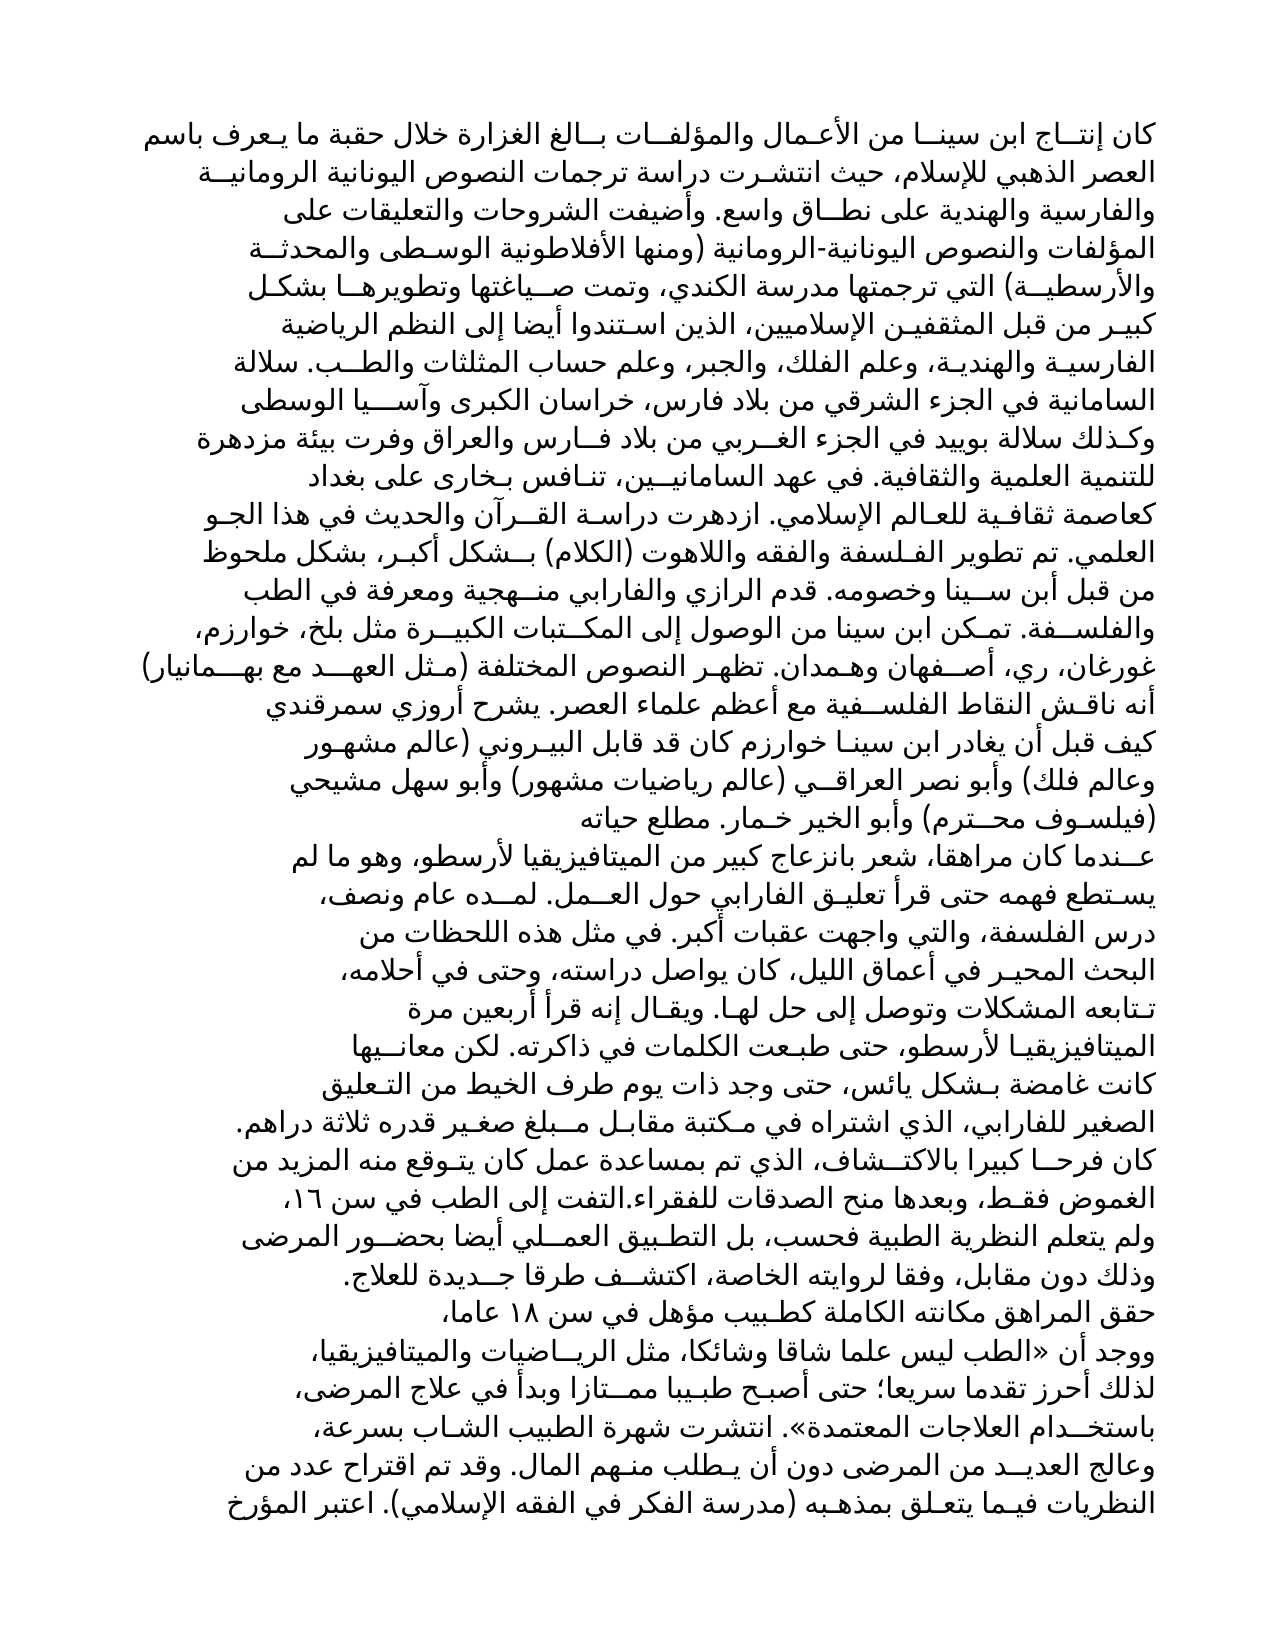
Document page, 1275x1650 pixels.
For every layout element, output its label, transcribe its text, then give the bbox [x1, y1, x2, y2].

text غورغان، ري، أصــفهان وهـمدان. تظهـر النصوص المختلفة (مـثل العهـــد مع بهـــمانيار) [118, 650, 1157, 688]
text درس الفلسفة، والتي واجهت عقبات أكبر. في مثل هذه اللحظات من [118, 917, 1157, 954]
text السامانية في الجزء الشرقي من بلاد فارس، خراسان الكبرى وآســـيا الوسطى [118, 384, 1157, 422]
text لذلك أحرز تقدما سريعا؛ حتى أصبـح طبـيبا ممــتازا وبدأ في علاج المرضى، [118, 1373, 1157, 1411]
text كبيـر من قبل المثقفيـن الإسلاميين، الذين اسـتندوا أيضا إلى النظم الرياضية [118, 308, 1157, 346]
text والفلســفة. تمـكن ابن سينا من الوصول إلى المكــتبات الكبيــرة مثل بلخ، خوارزم، [118, 612, 1157, 650]
text عــندما كان مراهقا، شعر بانزعاج كبير من الميتافيزيقيا لأرسطو، وهو ما لم [118, 841, 1157, 878]
text (فيلسـوف محــترم) وأبو الخير خـمار. مطلع حياته [118, 802, 1157, 841]
text وعالج العديــد من المرضى دون أن يـطلب منـهم المال. وقد تم اقتراح عدد من [118, 1449, 1157, 1487]
text كيف قبل أن يغادر ابن سينـا خوارزم كان قد قابل البيـروني (عالم مشهـور [118, 726, 1157, 764]
text كعاصمة ثقافـية للعـالم الإسلامي. ازدهرت دراسـة القــرآن والحديث في هذا الجـو [118, 498, 1157, 536]
text يسـتطع فهمه حتى قرأ تعليـق الفارابي حول العــمل. لمــده عام ونصف، [118, 878, 1157, 917]
text البحث المحيـر في أعماق الليل، كان يواصل دراسته، وحتى في أحلامه، [118, 954, 1157, 993]
text النظريات فيـما يتعـلق بمذهـبه (مدرسة الفكر في الفقه الإسلامي). اعتبر المؤرخ [118, 1487, 1157, 1525]
text وعالم فلك) وأبو نصر العراقــي (عالم رياضيات مشهور) وأبو سهل مشيحي [118, 764, 1157, 802]
text والأرسطيــة) التي ترجمتها مدرسة الكندي، وتمت صــياغتها وتطويرهــا بشكـل [118, 270, 1157, 308]
text الغموض فقـط، وبعدها منح الصدقات للفقراء.التفت إلى الطب في سن ١٦، [118, 1183, 1157, 1221]
text باستخــدام العلاجات المعتمدة». انتشرت شهرة الطبيب الشـاب بسرعة، [118, 1411, 1157, 1449]
text ولم يتعلم النظرية الطبية فحسب، بل التطـبيق العمــلي أيضا بحضــور المرضى [118, 1221, 1157, 1259]
text الفارسيـة والهنديـة، وعلم الفلك، والجبر، وعلم حساب المثلثات والطــب. سلالة [118, 346, 1157, 384]
text والفارسية والهندية على نطــاق واسع. وأضيفت الشروحات والتعليقات على [118, 194, 1157, 232]
text أنه ناقـش النقاط الفلســفية مع أعظم علماء العصر. يشرح أروزي سمرقندي [118, 688, 1157, 726]
text المؤلفات والنصوص اليونانية-الرومانية (ومنها الأفلاطونية الوسـطى والمحدثــة [118, 232, 1157, 270]
text حقق المراهق مكانته الكاملة كطـبيب مؤهل في سن ١٨ عاما، [118, 1297, 1157, 1335]
text العلمي. تم تطوير الفـلسفة والفقه واللاهوت (الكلام) بــشكل أكبـر، بشكل ملحوظ [118, 536, 1157, 574]
text للتنمية العلمية والثقافية. في عهد السامانيــين، تنـافس بـخارى على بغداد [118, 460, 1157, 498]
text ووجد أن «الطب ليس علما شاقا وشائكا، مثل الريــاضيات والميتافيزيقيا، [118, 1335, 1157, 1373]
text وذلك دون مقابل، وفقا لروايته الخاصة، اكتشــف طرقا جــديدة للعلاج. [118, 1259, 1157, 1297]
text الصغير للفارابي، الذي اشتراه في مـكتبة مقابـل مــبلغ صغـير قدره ثلاثة دراهم. [118, 1107, 1157, 1145]
text وكـذلك سلالة بوييد في الجزء الغــربي من بلاد فــارس والعراق وفرت بيئة مزدهرة [118, 422, 1157, 460]
text العصر الذهبي للإسلام، حيث انتشـرت دراسة ترجمات النصوص اليونانية الرومانيــة [118, 156, 1157, 194]
text تـتابعه المشكلات وتوصل إلى حل لهـا. ويقـال إنه قرأ أربعين مرة [118, 993, 1157, 1031]
text كان فرحــا كبيرا بالاكتــشاف، الذي تم بمساعدة عمل كان يتـوقع منه المزيد من [118, 1145, 1157, 1183]
text من قبل أبن ســينا وخصومه. قدم الرازي والفارابي منــهجية ومعرفة في الطب [118, 574, 1157, 612]
text كان إنتــاج ابن سينــا من الأعـمال والمؤلفــات بــالغ الغزارة خلال حقبة ما يـعرف باسم [118, 118, 1157, 156]
text كانت غامضة بـشكل يائس، حتى وجد ذات يوم طرف الخيط من التـعليق [118, 1069, 1157, 1107]
text الميتافيزيقيـا لأرسطو، حتى طبـعت الكلمات في ذاكرته. لكن معانــيها [118, 1031, 1157, 1069]
